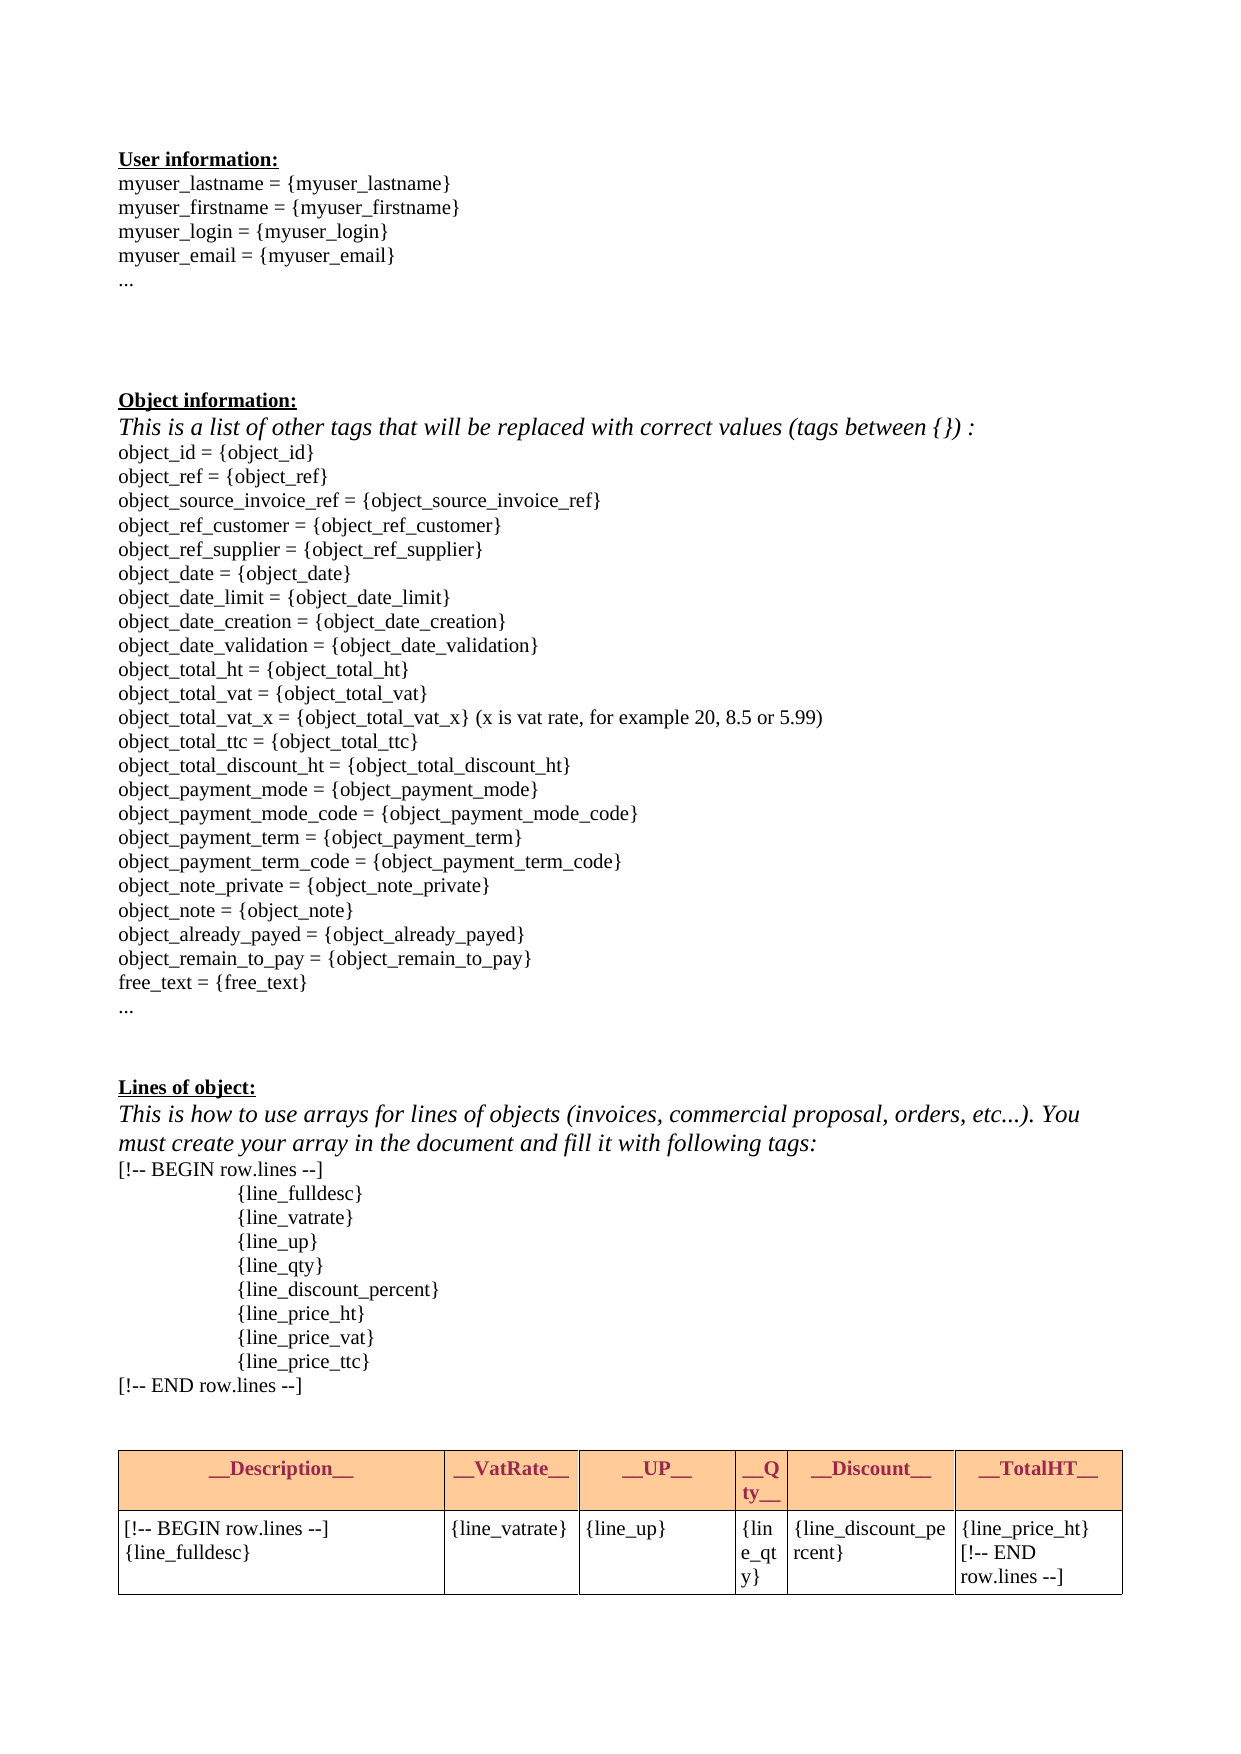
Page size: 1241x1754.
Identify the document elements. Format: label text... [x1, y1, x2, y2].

text myuser_firstname = {myuser_firstname} [118, 195, 1122, 219]
table_cell {line_up} [580, 1511, 735, 1594]
text object_payment_mode = {object_payment_mode} [118, 777, 1122, 801]
table_header __TotalHT__ [956, 1451, 1122, 1510]
table_header __VatRate__ [445, 1451, 578, 1510]
text object_payment_term = {object_payment_term} [118, 825, 1122, 849]
text object_date_validation = {object_date_validation} [118, 633, 1122, 657]
text object_date_creation = {object_date_creation} [118, 609, 1122, 633]
text object_payment_mode_code = {object_payment_mode_code} [118, 801, 1122, 825]
text object_already_payed = {object_already_payed} [118, 922, 1122, 946]
text This is a list of other tags that will be replaced with correct values (tags between {}) : [118, 412, 1122, 440]
text object_ref = {object_ref} [118, 464, 1122, 488]
text object_note_private = {object_note_private} [118, 873, 1122, 897]
text object_date_limit = {object_date_limit} [118, 585, 1122, 609]
text object_total_vat = {object_total_vat} [118, 681, 1122, 705]
text object_remain_to_pay = {object_remain_to_pay} [118, 946, 1122, 970]
text myuser_login = {myuser_login} [118, 219, 1122, 243]
text {line_vatrate} [118, 1205, 1122, 1229]
text object_date = {object_date} [118, 561, 1122, 585]
text User information: [118, 147, 1122, 171]
table_cell {line_qty} [736, 1511, 787, 1594]
text {line_qty} [118, 1253, 1122, 1277]
text object_payment_term_code = {object_payment_term_code} [118, 849, 1122, 873]
text [!-- BEGIN row.lines --] [118, 1157, 1122, 1181]
text {line_up} [118, 1229, 1122, 1253]
text object_note = {object_note} [118, 897, 1122, 922]
table_header __Description__ [119, 1451, 444, 1510]
text {line_price_ttc} [118, 1349, 1122, 1373]
text object_total_vat_x = {object_total_vat_x} (x is vat rate, for example 20, 8.5 or 5.99) [118, 705, 1122, 729]
text object_source_invoice_ref = {object_source_invoice_ref} [118, 488, 1122, 512]
text myuser_email = {myuser_email} [118, 243, 1122, 267]
text ... [118, 267, 1122, 291]
text {line_price_ht} [118, 1301, 1122, 1325]
text {line_discount_percent} [118, 1277, 1122, 1301]
table_cell {line_vatrate} [445, 1511, 578, 1594]
table_header __UP__ [580, 1451, 735, 1510]
table_header __Discount__ [788, 1451, 954, 1510]
text object_total_discount_ht = {object_total_discount_ht} [118, 753, 1122, 777]
table_cell [!-- BEGIN row.lines --]{line_fulldesc} [119, 1511, 444, 1594]
text {line_price_vat} [118, 1325, 1122, 1349]
text This is how to use arrays for lines of objects (invoices, commercial proposal, orders, etc...). You must create your array in the document and fill it with following tags: [118, 1099, 1122, 1157]
text myuser_lastname = {myuser_lastname} [118, 171, 1122, 195]
text object_ref_customer = {object_ref_customer} [118, 512, 1122, 537]
text Lines of object: [118, 1075, 1122, 1099]
text {line_fulldesc} [118, 1181, 1122, 1205]
text Object information: [118, 387, 1122, 412]
text [!-- END row.lines --] [118, 1373, 1122, 1397]
text ... [118, 994, 1122, 1018]
text object_total_ht = {object_total_ht} [118, 657, 1122, 681]
text object_id = {object_id} [118, 440, 1122, 464]
table_cell {line_discount_percent} [788, 1511, 954, 1594]
table_cell {line_price_ht} [!-- END row.lines --] [956, 1511, 1122, 1594]
text object_total_ttc = {object_total_ttc} [118, 729, 1122, 753]
text free_text = {free_text} [118, 970, 1122, 994]
table_header __Qty__ [736, 1451, 787, 1510]
text object_ref_supplier = {object_ref_supplier} [118, 537, 1122, 561]
